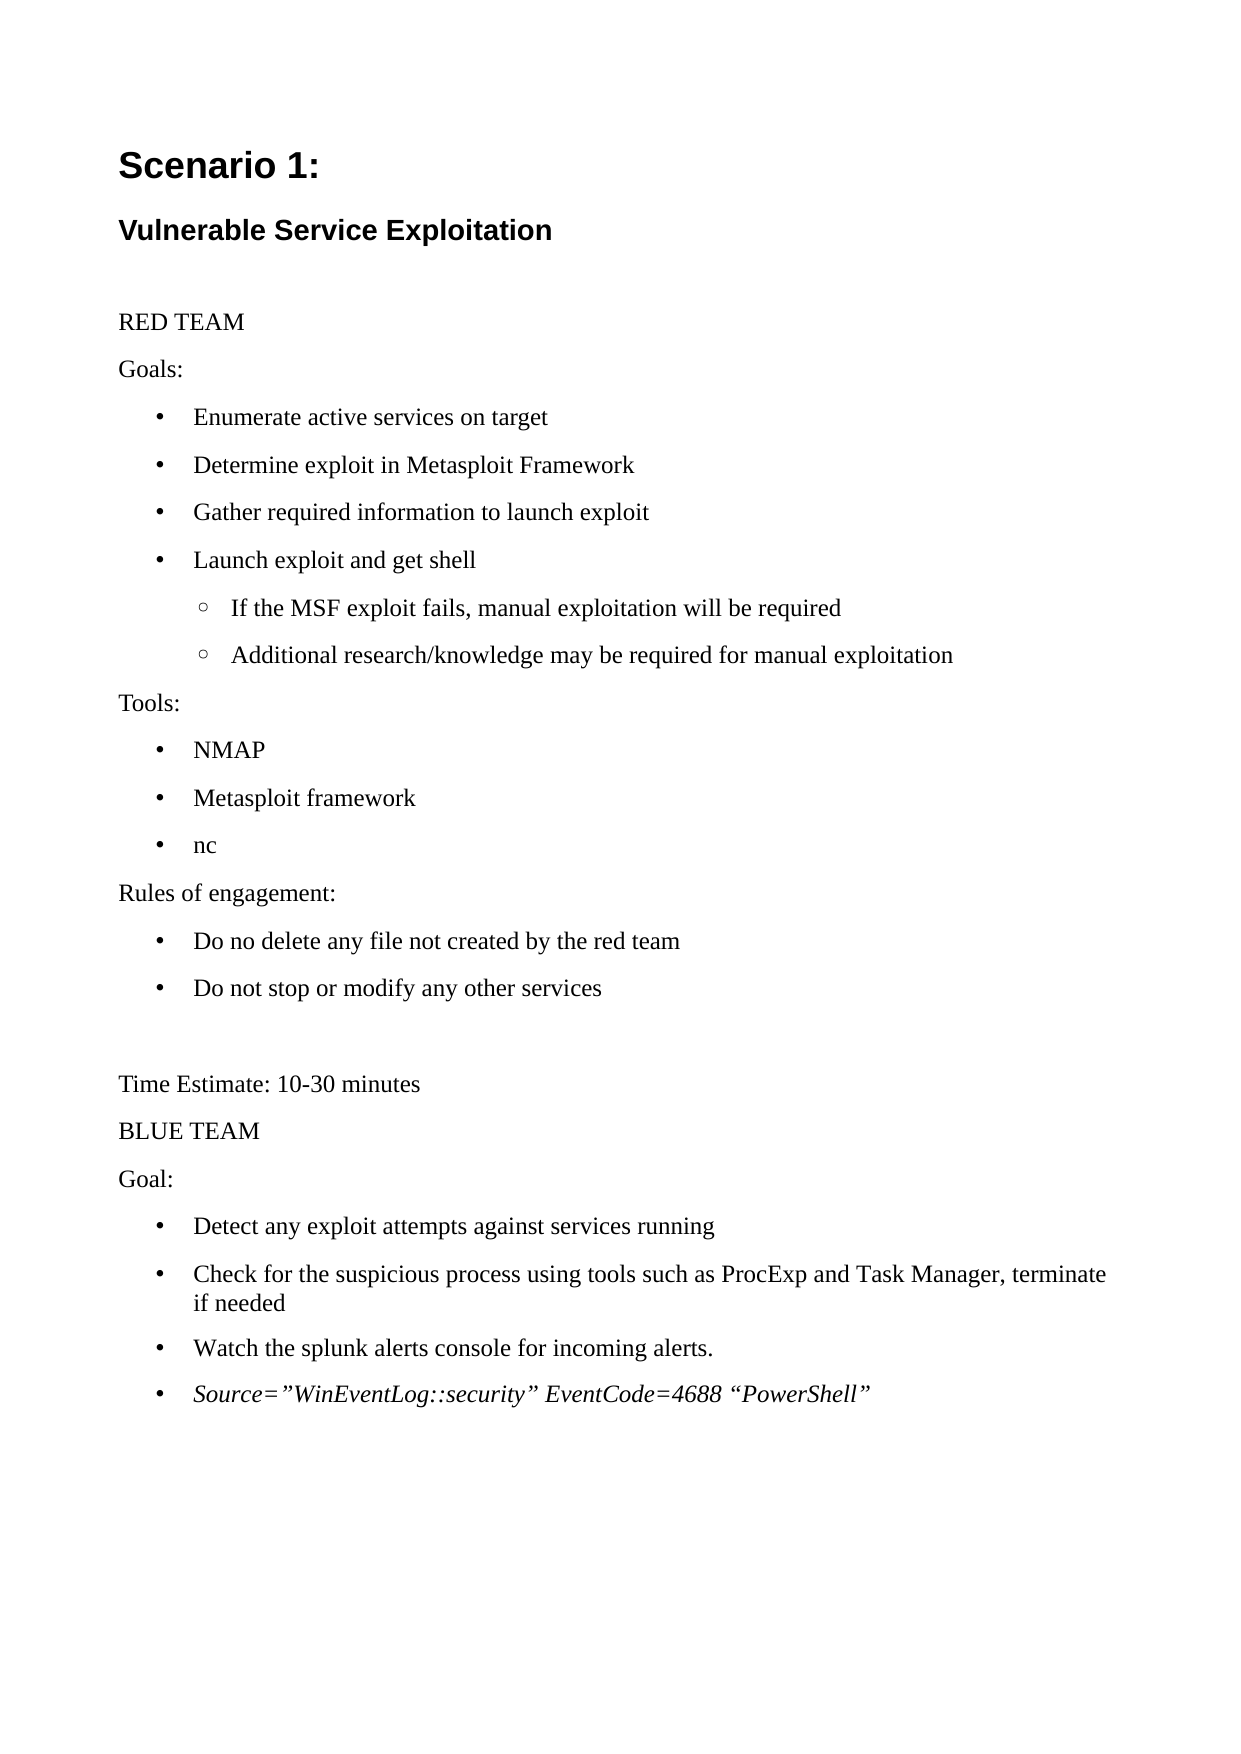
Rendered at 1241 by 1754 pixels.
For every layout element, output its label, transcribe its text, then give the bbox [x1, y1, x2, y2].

text Goals: [118, 354, 1122, 383]
list Gather required information to launch exploit [156, 497, 1122, 526]
list Enumerate active services on target [156, 402, 1122, 431]
list Detect any exploit attempts against services running [156, 1211, 1122, 1240]
text Goal: [118, 1164, 1122, 1193]
list nc [156, 831, 1122, 859]
text Rules of engagement: [118, 878, 1122, 907]
list If the MSF exploit fails, manual exploitation will be required [193, 593, 1122, 621]
subtitle Scenario 1: [118, 143, 1122, 186]
list Do not stop or modify any other services [156, 973, 1122, 1002]
list Metasploit framework [156, 783, 1122, 812]
list Source=”WinEventLog::security” EventCode=4688 “PowerShell” [156, 1379, 1122, 1407]
text RED TEAM [118, 307, 1122, 336]
subtitle Vulnerable Service Exploitation [118, 213, 1122, 247]
list Determine exploit in Metasploit Framework [156, 450, 1122, 478]
list NMAP [156, 735, 1122, 764]
list Launch exploit and get shell [156, 545, 1122, 574]
list Do no delete any file not created by the red team [156, 926, 1122, 954]
text Time Estimate: 10-30 minutes [118, 1069, 1122, 1097]
list Additional research/knowledge may be required for manual exploitation [193, 640, 1122, 669]
text Tools: [118, 688, 1122, 717]
text BLUE TEAM [118, 1116, 1122, 1145]
list Check for the suspicious process using tools such as ProcExp and Task Manager, terminate if needed [156, 1259, 1122, 1317]
list Watch the splunk alerts console for incoming alerts. [156, 1333, 1122, 1362]
